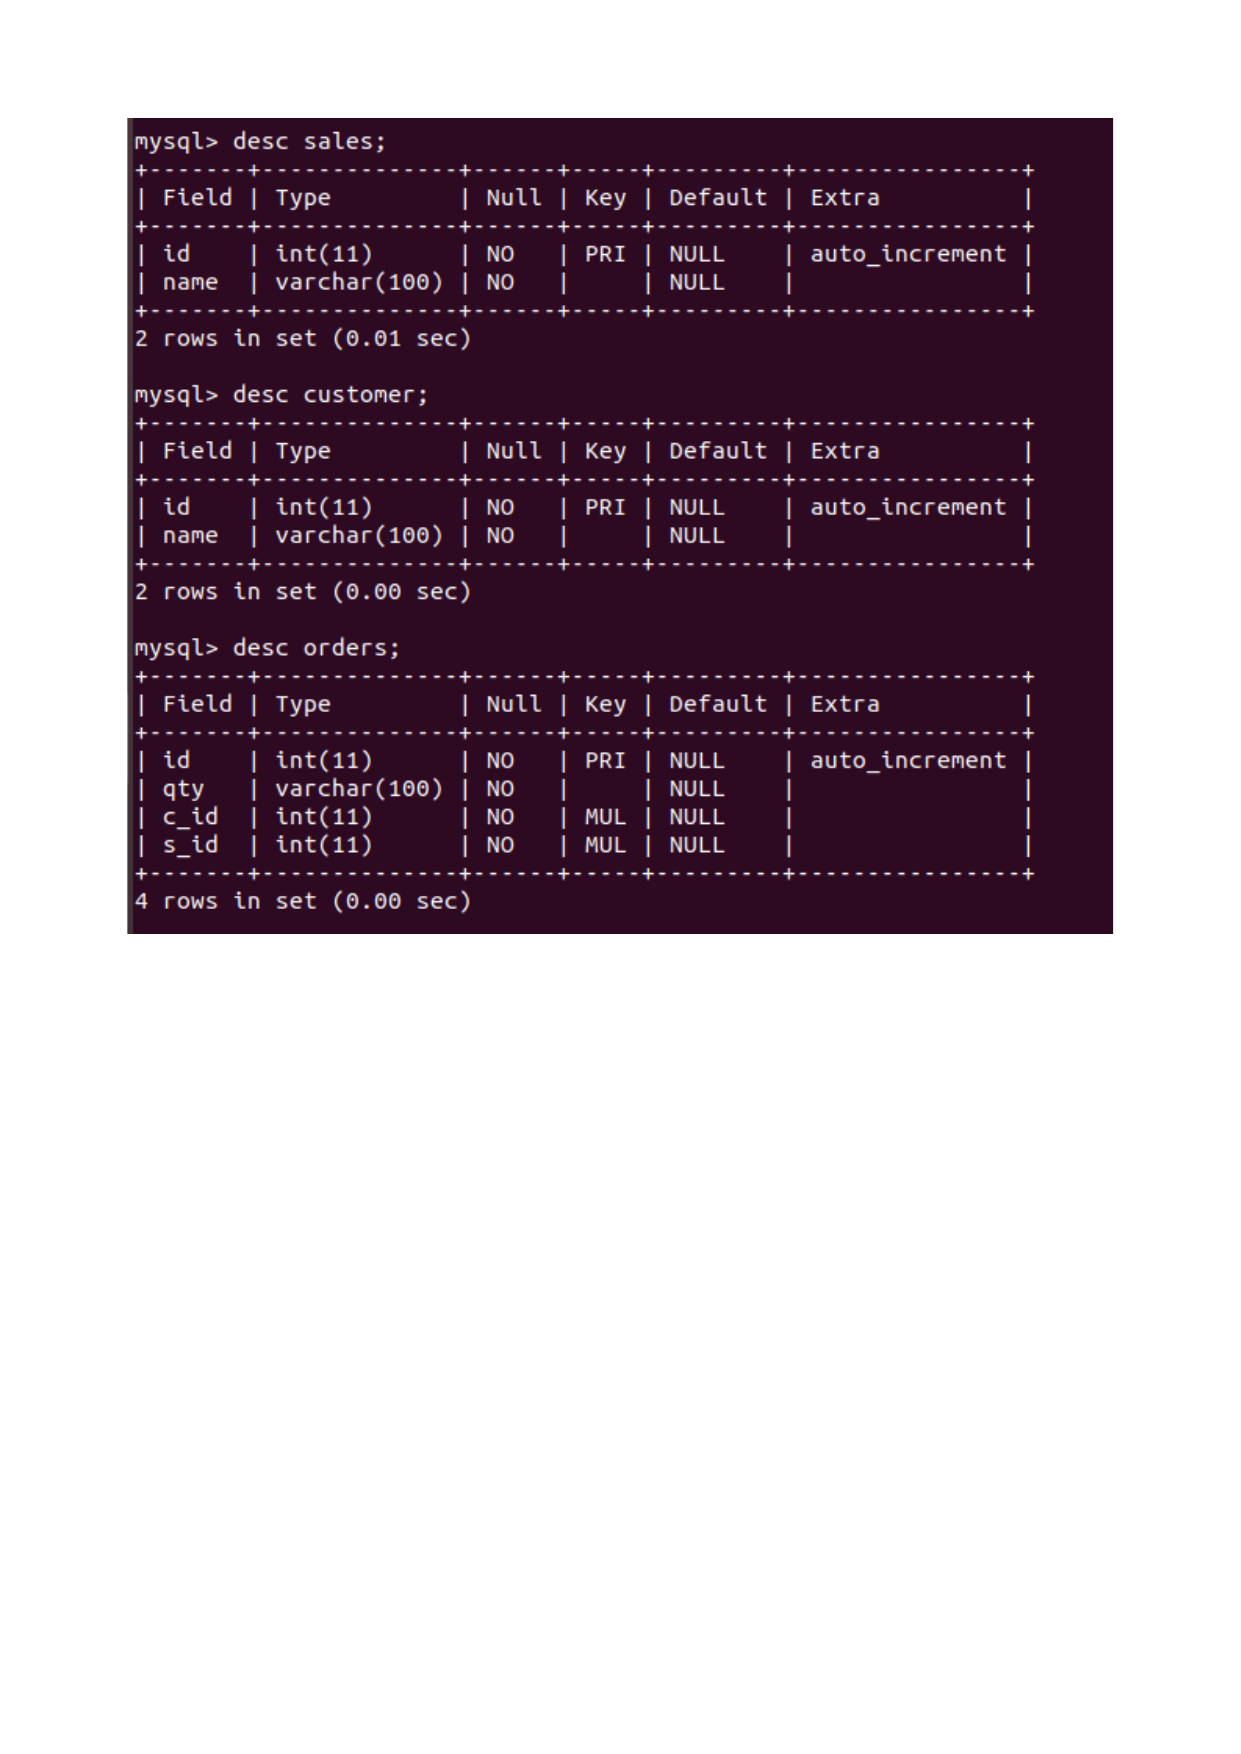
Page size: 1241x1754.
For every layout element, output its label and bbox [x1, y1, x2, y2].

picture [127, 118, 1114, 934]
